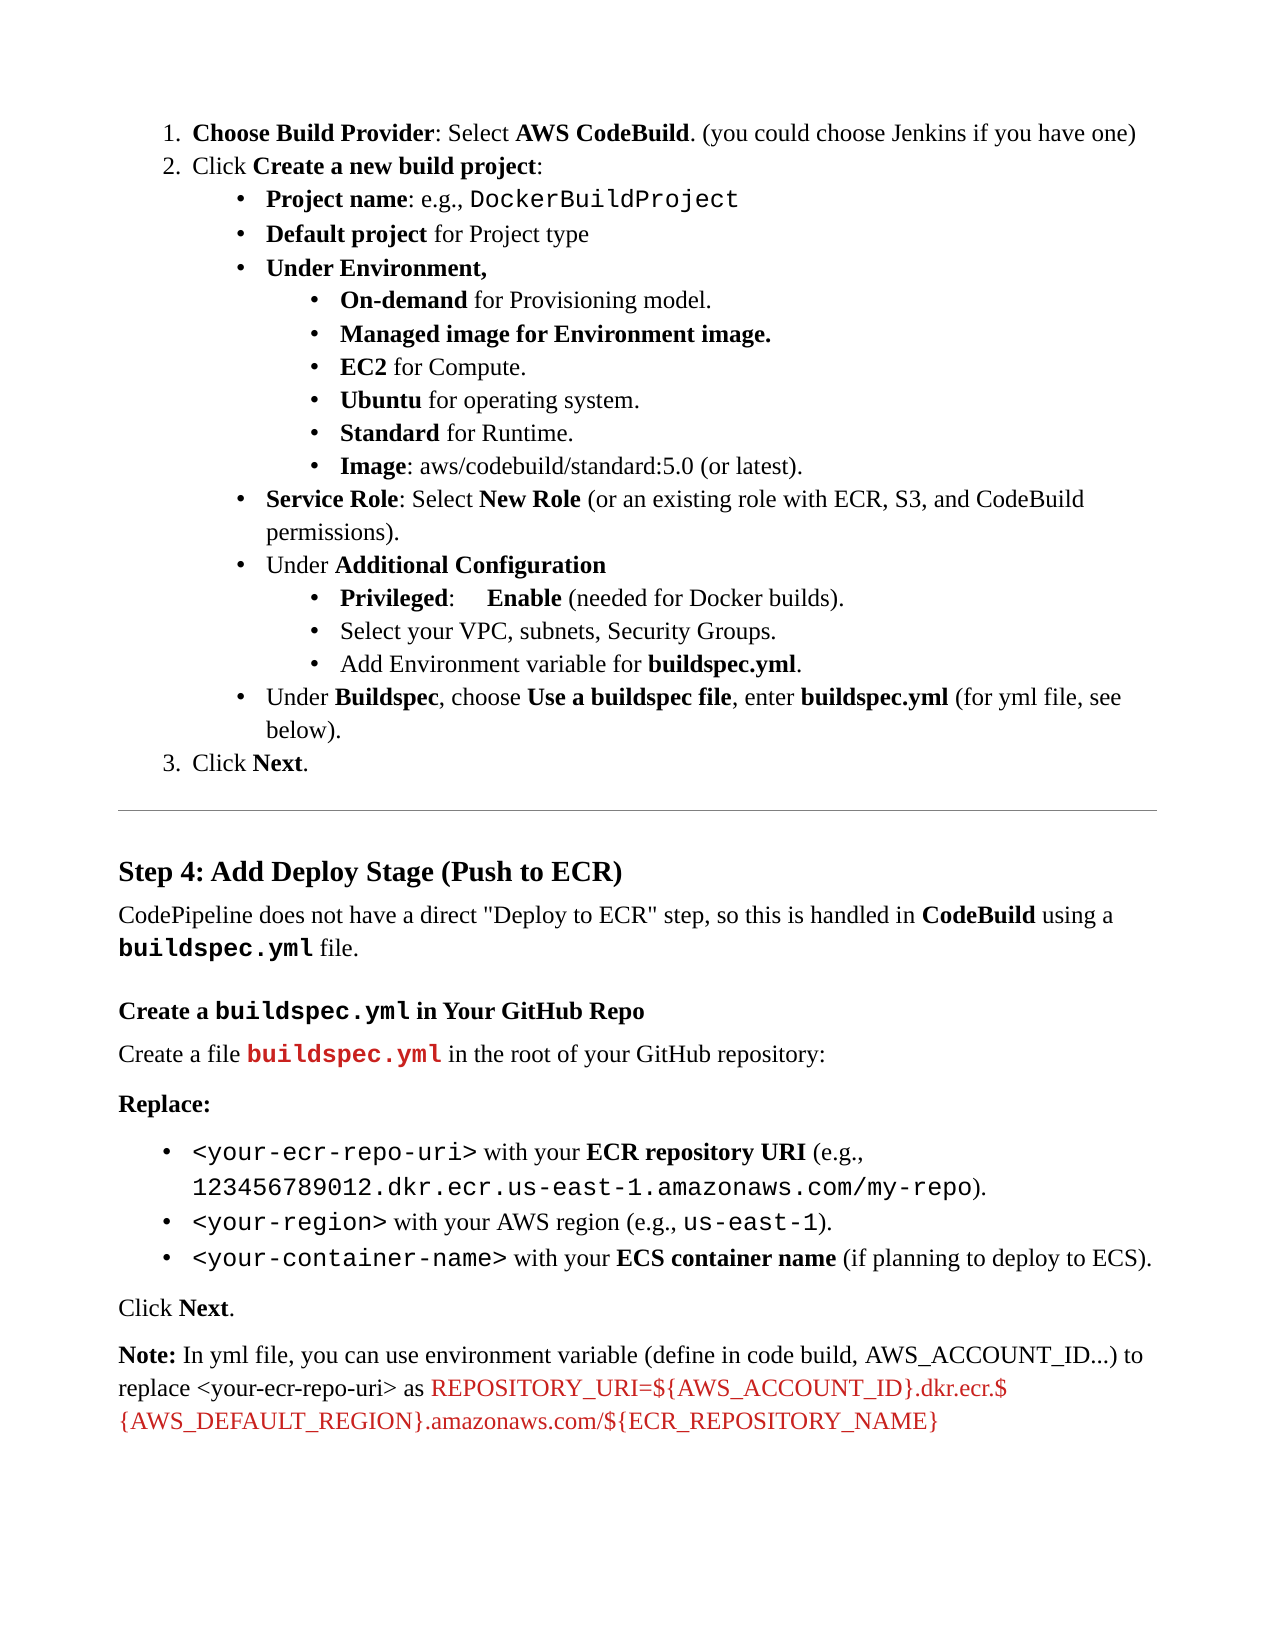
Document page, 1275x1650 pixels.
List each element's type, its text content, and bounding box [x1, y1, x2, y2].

list Click Next. [162, 748, 1157, 777]
list <your-region> with your AWS region (e.g., us-east-1). [162, 1207, 1157, 1238]
text CodePipeline does not have a direct "Deploy to ECR" step, so this is handled in CodeBuild using a buildspec.yml file. [118, 900, 1157, 964]
list Image: aws/codebuild/standard:5.0 (or latest). [310, 451, 1157, 479]
list Project name: e.g., DockerBuildProject [236, 184, 1157, 215]
text Click Next. [118, 1293, 1157, 1322]
list Service Role: Select New Role (or an existing role with ECR, S3, and CodeBuild permissions). [236, 484, 1157, 546]
list Click Create a new build project: [162, 151, 1157, 180]
list EC2 for Compute. [310, 352, 1157, 380]
text Replace: [118, 1089, 1157, 1118]
subtitle Step 4: Add Deploy Stage (Push to ECR) [118, 854, 1157, 888]
list Managed image for Environment image. [310, 319, 1157, 347]
list Ubuntu for operating system. [310, 385, 1157, 413]
subtitle Create a buildspec.yml in Your GitHub Repo [118, 996, 1157, 1027]
text Create a file buildspec.yml in the root of your GitHub repository: [118, 1039, 1157, 1070]
text Note: In yml file, you can use environment variable (define in code build, AWS_ACCOUNT_ID...) to replace <your-ecr-repo-uri> as REPOSITORY_URI=${AWS_ACCOUNT_ID}.dkr.ecr.${AWS_DEFAULT_REGION}.amazonaws.com/${ECR_REPOSITORY_NAME} [118, 1340, 1157, 1435]
list Standard for Runtime. [310, 418, 1157, 446]
list Under Additional Configuration [236, 550, 1157, 578]
list Choose Build Provider: Select AWS CodeBuild. (you could choose Jenkins if you have one) [162, 118, 1157, 147]
list Select your VPC, subnets, Security Groups. [310, 616, 1157, 644]
list Under Environment, [236, 253, 1157, 281]
list Under Buildspec, choose Use a buildspec file, enter buildspec.yml (for yml file, see below). [236, 682, 1157, 744]
list Add Environment variable for buildspec.yml. [310, 649, 1157, 678]
list <your-container-name> with your ECS container name (if planning to deploy to ECS). [162, 1243, 1157, 1274]
list On-demand for Provisioning model. [310, 286, 1157, 314]
list Default project for Project type [236, 219, 1157, 248]
list <your-ecr-repo-uri> with your ECR repository URI (e.g., 123456789012.dkr.ecr.us-east-1.amazonaws.com/my-repo). [162, 1137, 1157, 1203]
list Privileged: ✅ Enable (needed for Docker builds). [310, 583, 1157, 612]
